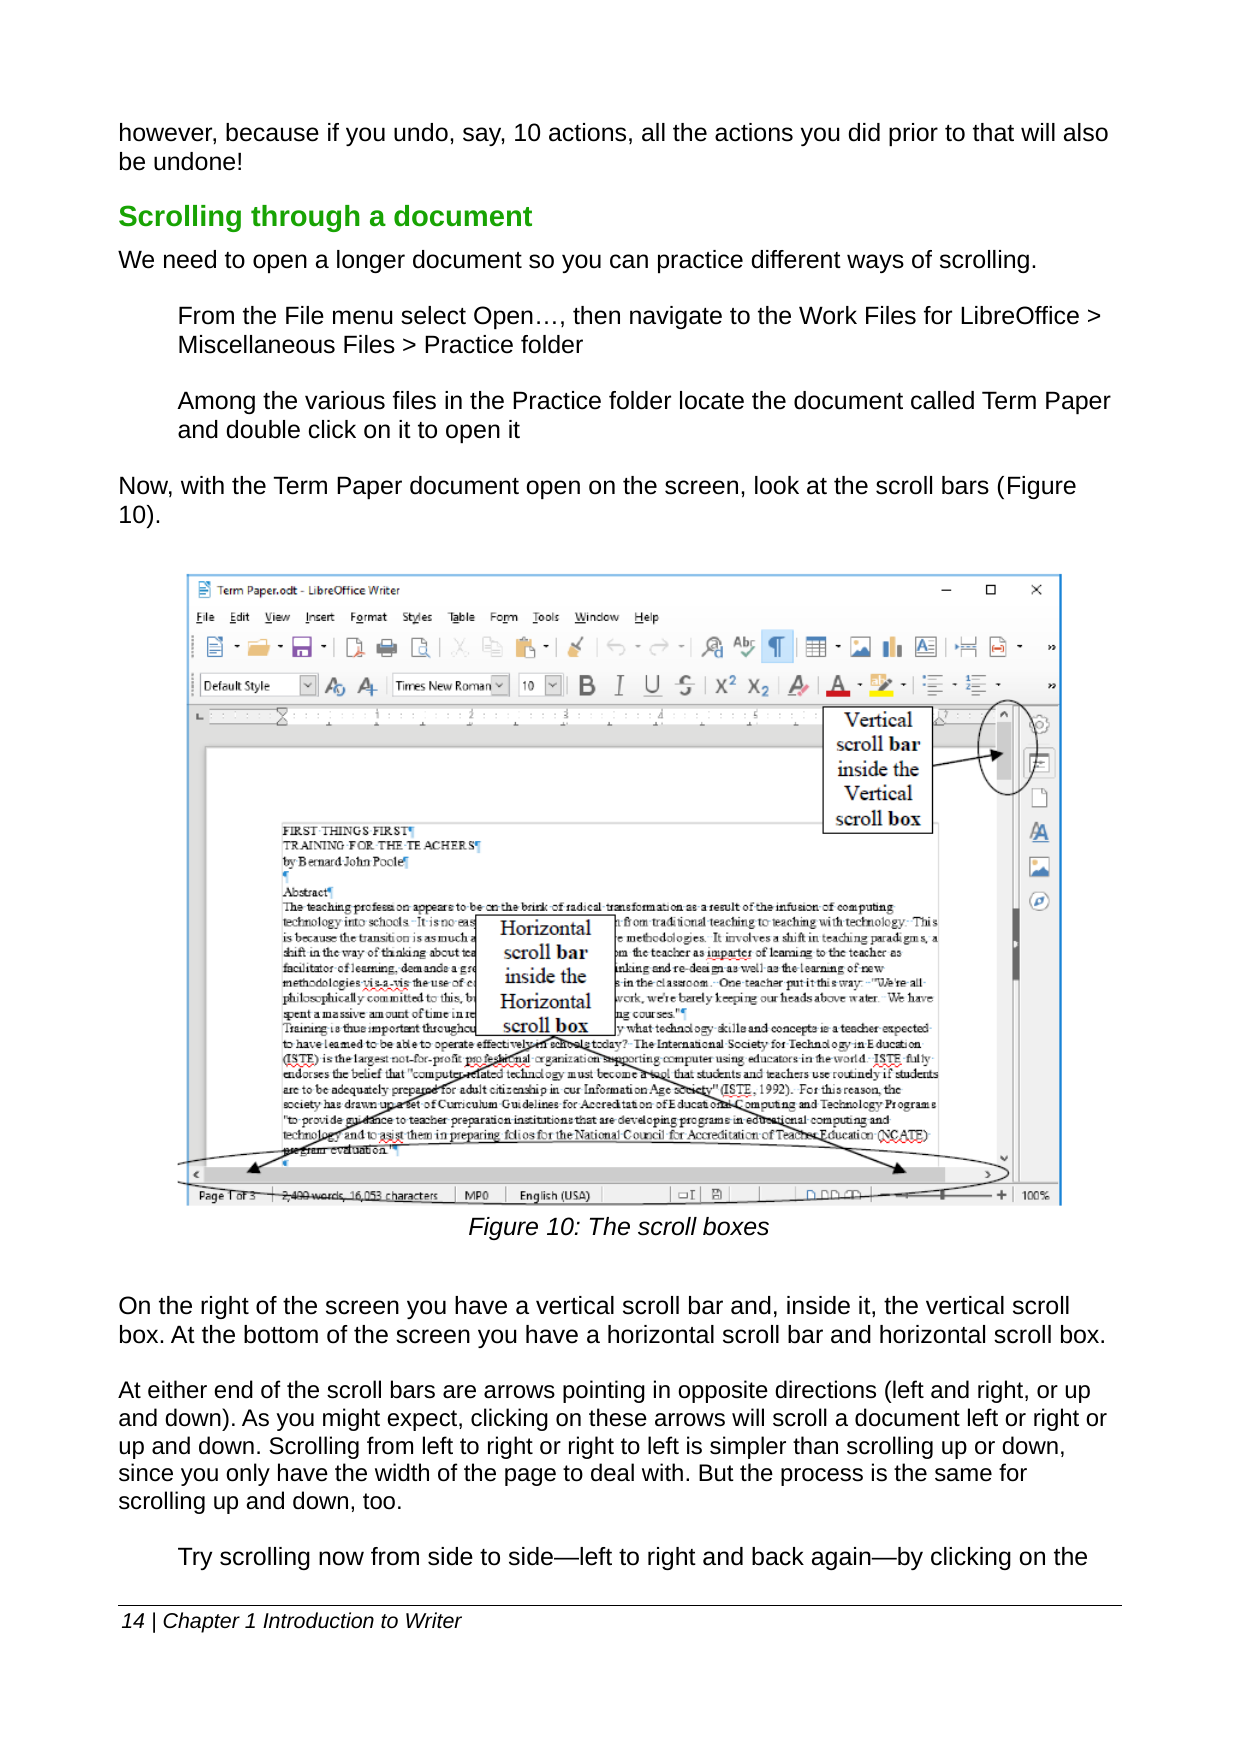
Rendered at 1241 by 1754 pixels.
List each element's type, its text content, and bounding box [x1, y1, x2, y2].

text From the File menu select Open…, then navigate to the Work Files for LibreOffice > Miscellaneous Files > Practice folder [177, 301, 1122, 358]
text Among the various files in the Practice folder locate the document called Term Paper and double click on it to open it [177, 386, 1122, 443]
text Now, with the Term Paper document open on the screen, look at the scroll bars (Figure 10). [118, 471, 1122, 529]
text Try scrolling now from side to side—left to right and back again—by clicking on the [177, 1542, 1122, 1571]
picture [177, 568, 1063, 1212]
text however, because if you undo, say, 10 actions, all the actions you did prior to that will also be undone! [118, 118, 1122, 176]
subtitle Scrolling through a document [118, 199, 1122, 233]
text At either end of the scroll bars are arrows pointing in opposite directions (left and right, or up and down). As you might expect, clicking on these arrows will scroll a document left or right or up and down. Scrolling from left to right or right to left is simpler than scrolling up or down, since you only have the width of the page to deal with. But the process is the same for scrolling up and down, too. [118, 1376, 1122, 1514]
text On the right of the screen you have a vertical scroll bar and, inside it, the vertical scroll box. At the bottom of the screen you have a horizontal scroll bar and horizontal scroll box. [118, 1291, 1122, 1349]
text We need to open a longer document so you can practice different ways of scrolling. [118, 244, 1122, 273]
text Figure 10: The scroll boxes [178, 1212, 1063, 1241]
